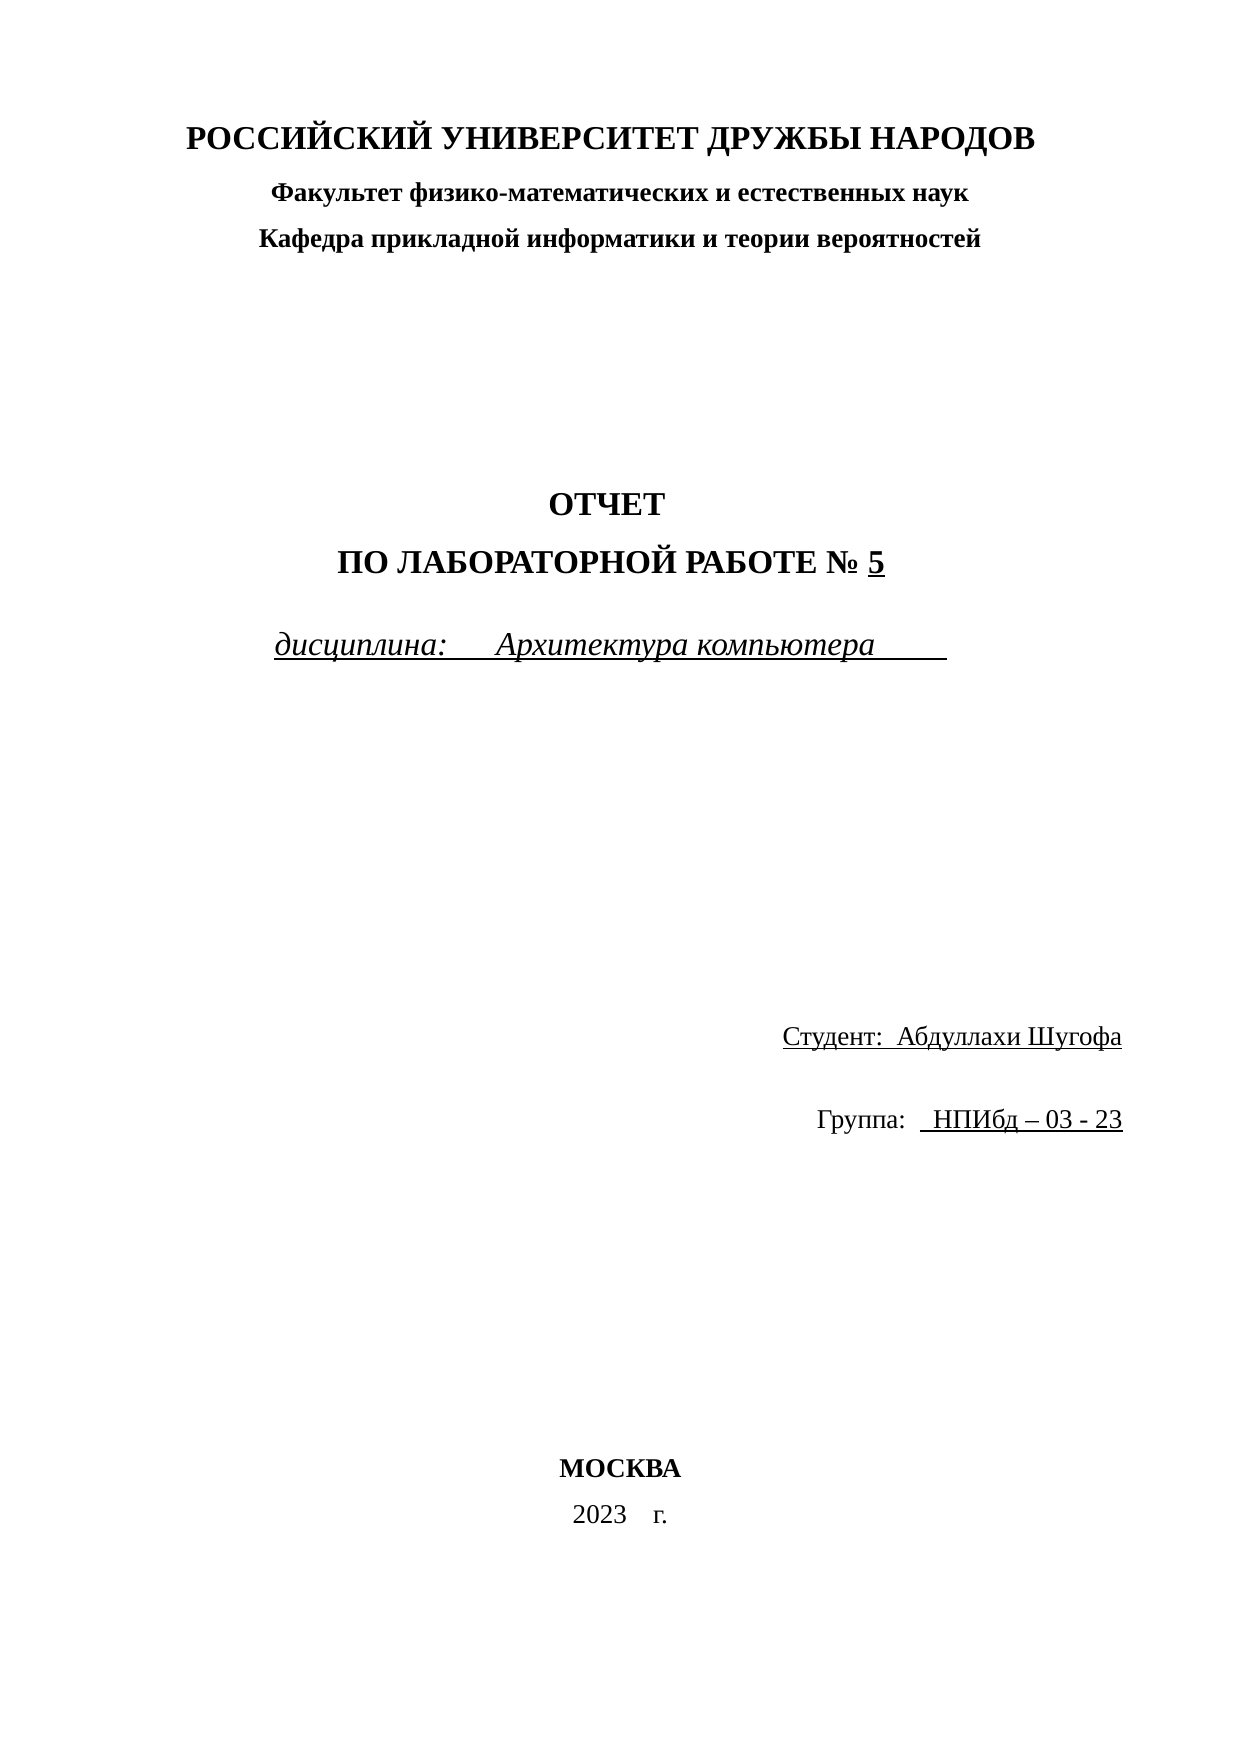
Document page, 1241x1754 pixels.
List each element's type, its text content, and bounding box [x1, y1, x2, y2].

text Факультет физико-математических и естественных наук [118, 176, 1122, 207]
text ОТЧЕТ [99, 484, 1122, 523]
text по лабораторной работе № 5 [99, 542, 1122, 580]
text дисциплина: Архитектура компьютера [99, 624, 1122, 663]
text РОССИЙСКИЙ УНИВЕРСИТЕТ ДРУЖБЫ НАРОДОВ [99, 118, 1122, 156]
text МОСКВА [118, 1452, 1122, 1483]
text Кафедра прикладной информатики и теории вероятностей [118, 222, 1122, 253]
text 2023 г. [118, 1498, 1122, 1529]
text Группа: НПИбд – 03 - 23 [118, 1103, 1122, 1134]
text Студент: Абдуллахи Шугофа [118, 1020, 1122, 1052]
